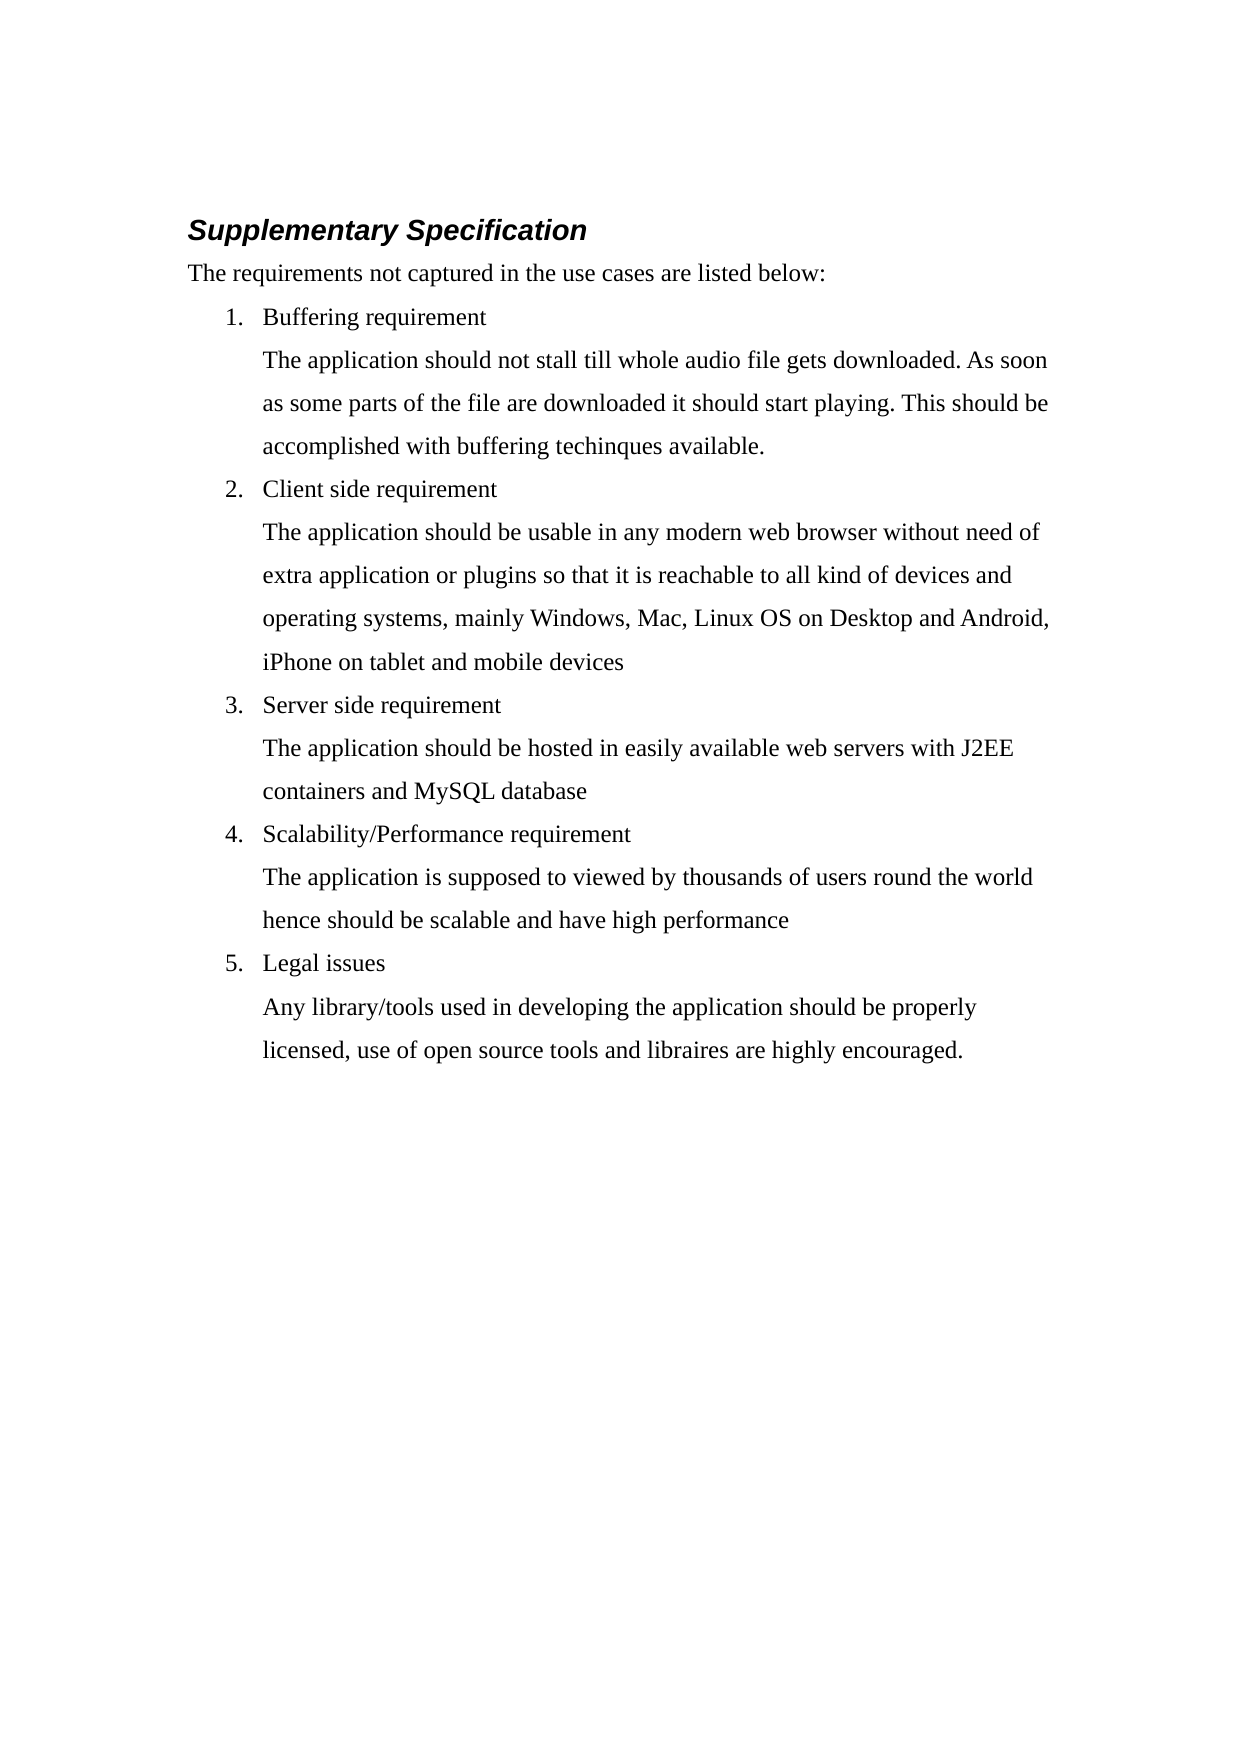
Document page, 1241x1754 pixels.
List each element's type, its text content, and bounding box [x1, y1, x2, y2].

list Scalability/Performance requirement The application is supposed to viewed by thousands of users round the world hence should be scalable and have high performance [225, 819, 1053, 934]
list Buffering requirement The application should not stall till whole audio file gets downloaded. As soon as some parts of the file are downloaded it should start playing. This should be accomplished with buffering techinques available. [225, 302, 1053, 460]
list Client side requirement The application should be usable in any modern web browser without need of extra application or plugins so that it is reachable to all kind of devices and operating systems, mainly Windows, Mac, Linux OS on Desktop and Android, iPhone on tablet and mobile devices [225, 474, 1053, 675]
subtitle Supplementary Specification [187, 212, 1053, 246]
list Legal issues Any library/tools used in developing the application should be properly licensed, use of open source tools and libraires are highly encouraged. [225, 948, 1053, 1063]
list Server side requirement The application should be hosted in easily available web servers with J2EE containers and MySQL database [225, 690, 1053, 805]
text The requirements not captured in the use cases are listed below: [187, 258, 1053, 287]
